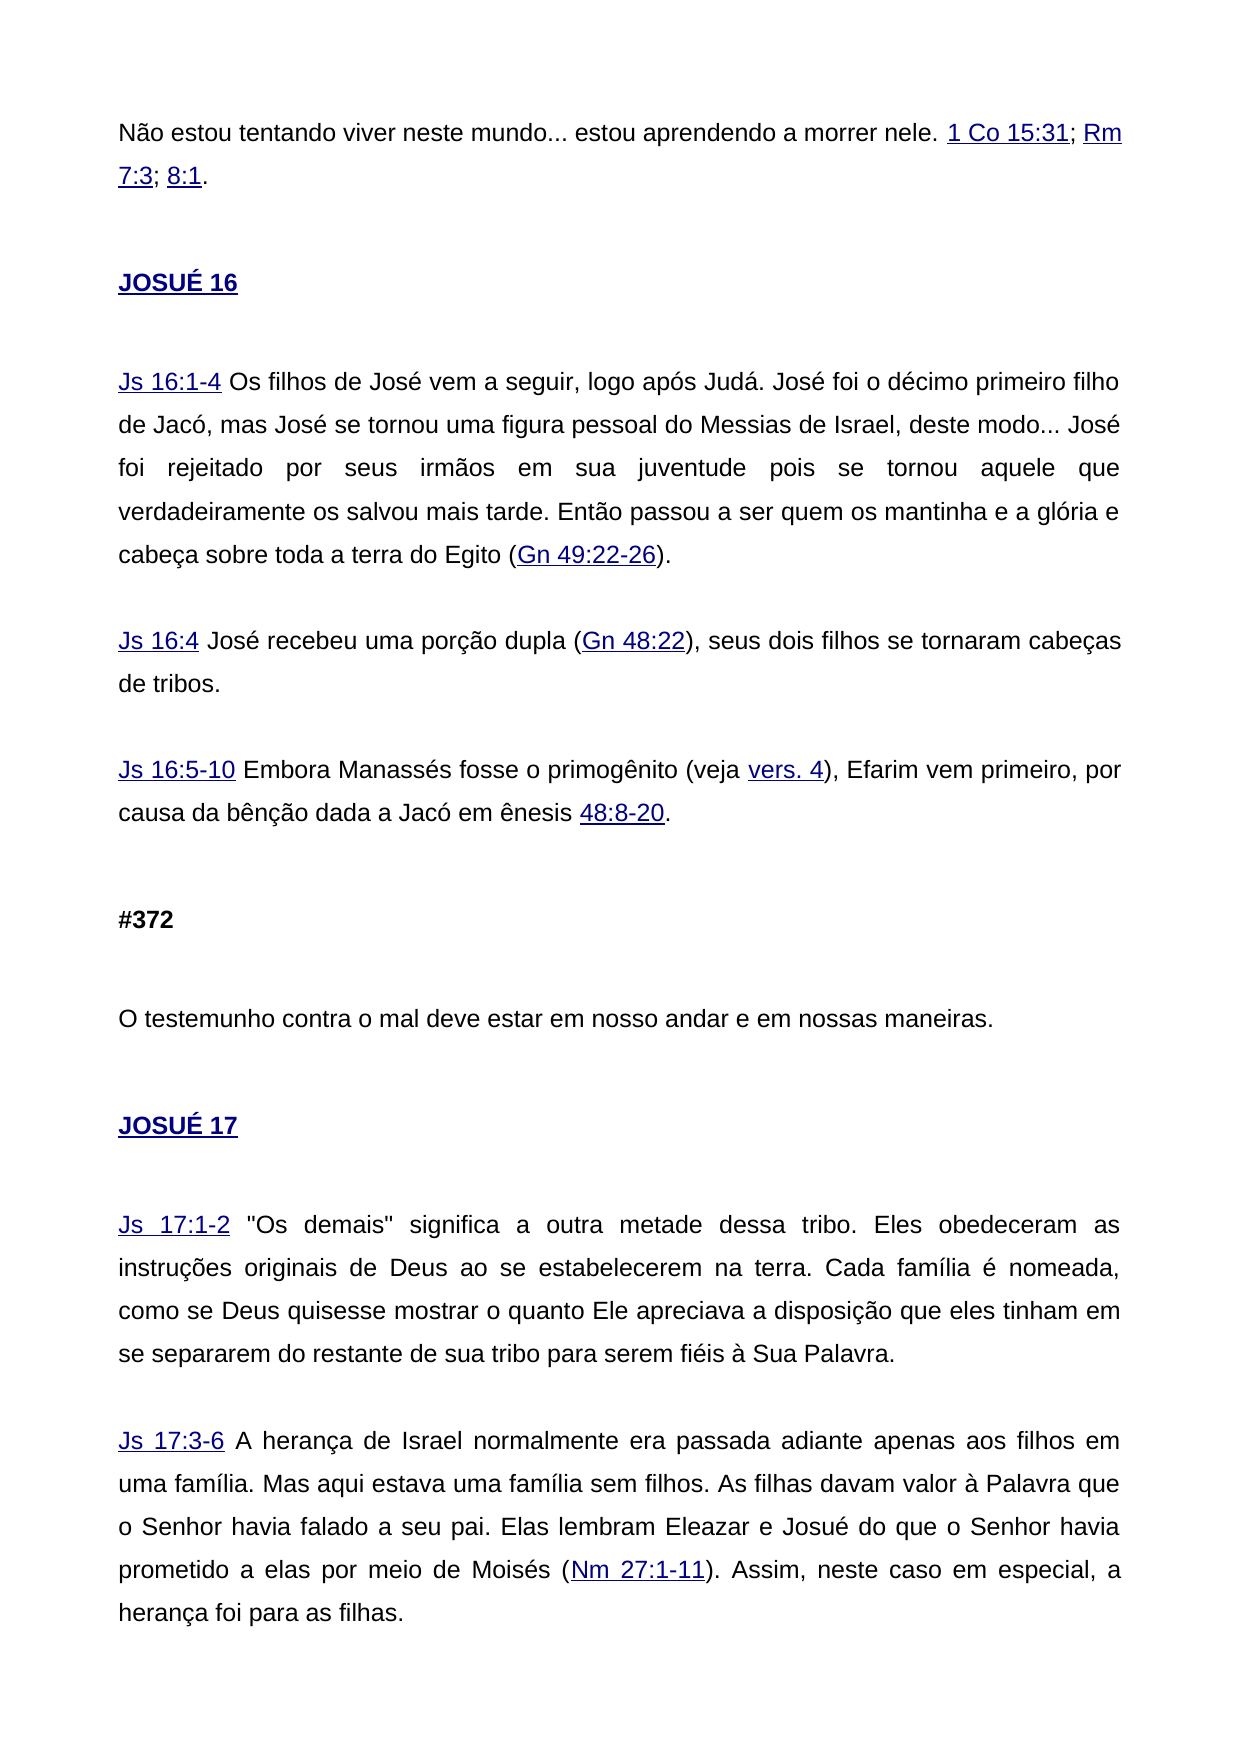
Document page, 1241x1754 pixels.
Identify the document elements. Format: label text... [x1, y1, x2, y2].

text Js 16:4 José recebeu uma porção dupla (Gn 48:22), seus dois filhos se tornaram cabeças de tribos. [118, 626, 1122, 698]
text Js 17:1-2 "Os demais" significa a outra metade dessa tribo. Eles obedeceram as instruções originais de Deus ao se estabelecerem na terra. Cada família é nomeada, como se Deus quisesse mostrar o quanto Ele apreciava a disposição que eles tinham em se separarem do restante de sua tribo para serem fiéis à Sua Palavra. [118, 1210, 1122, 1368]
text O testemunho contra o mal deve estar em nosso andar e em nossas maneiras. [118, 1004, 1122, 1033]
text Js 16:5-10 Embora Manassés fosse o primogênito (veja vers. 4), Efarim vem primeiro, por causa da bênção dada a Jacó em ênesis 48:8-20. [118, 755, 1122, 827]
text Js 16:1-4 Os filhos de José vem a seguir, logo após Judá. José foi o décimo primeiro filho de Jacó, mas José se tornou uma figura pessoal do Messias de Israel, deste modo... José foi rejeitado por seus irmãos em sua juventude pois se tornou aquele que verdadeiramente os salvou mais tarde. Então passou a ser quem os mantinha e a glória e cabeça sobre toda a terra do Egito (Gn 49:22-26). [118, 367, 1122, 568]
subtitle JOSUÉ 17 [118, 1111, 1122, 1140]
subtitle #372 [118, 905, 1122, 934]
subtitle JOSUÉ 16 [118, 268, 1122, 297]
text Js 17:3-6 A herança de Israel normalmente era passada adiante apenas aos filhos em uma família. Mas aqui estava uma família sem filhos. As filhas davam valor à Palavra que o Senhor havia falado a seu pai. Elas lembram Eleazar e Josué do que o Senhor havia prometido a elas por meio de Moisés (Nm 27:1-11). Assim, neste caso em especial, a herança foi para as filhas. [118, 1426, 1122, 1627]
text Não estou tentando viver neste mundo... estou aprendendo a morrer nele. 1 Co 15:31; Rm 7:3; 8:1. [118, 118, 1122, 190]
